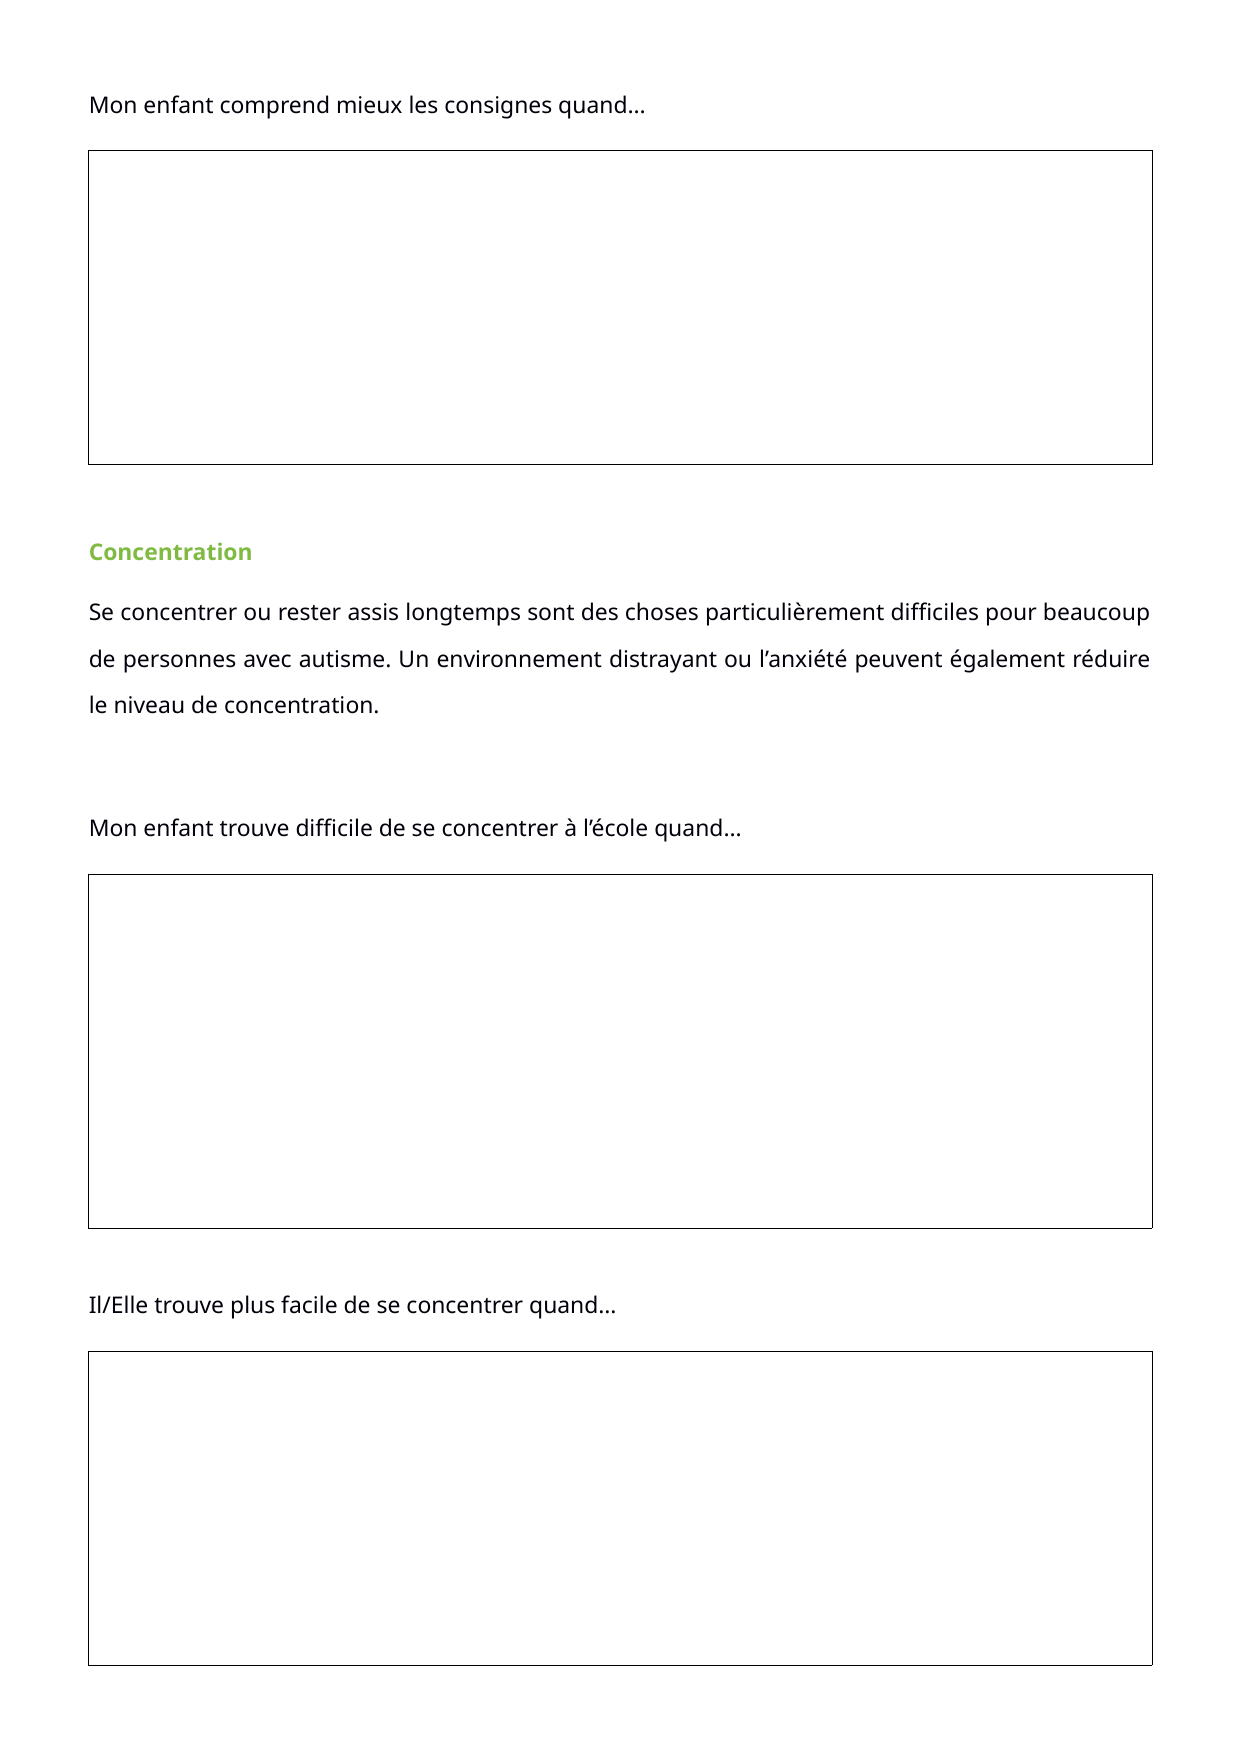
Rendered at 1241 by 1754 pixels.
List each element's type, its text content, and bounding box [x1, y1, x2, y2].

table_header [89, 875, 1152, 1227]
table_header [89, 1352, 1152, 1665]
text Il/Elle trouve plus facile de se concentrer quand… [88, 1289, 1152, 1320]
table_header [89, 151, 1152, 464]
text Mon enfant trouve difficile de se concentrer à l’école quand… [88, 812, 1152, 843]
text Mon enfant comprend mieux les consignes quand… [88, 88, 1152, 120]
subtitle Concentration [88, 536, 1152, 567]
text Se concentrer ou rester assis longtemps sont des choses particulièrement difficiles pour beaucoup de personnes avec autisme. Un environnement distrayant ou l’anxiété peuvent également réduire le niveau de concentration. [88, 596, 1152, 721]
